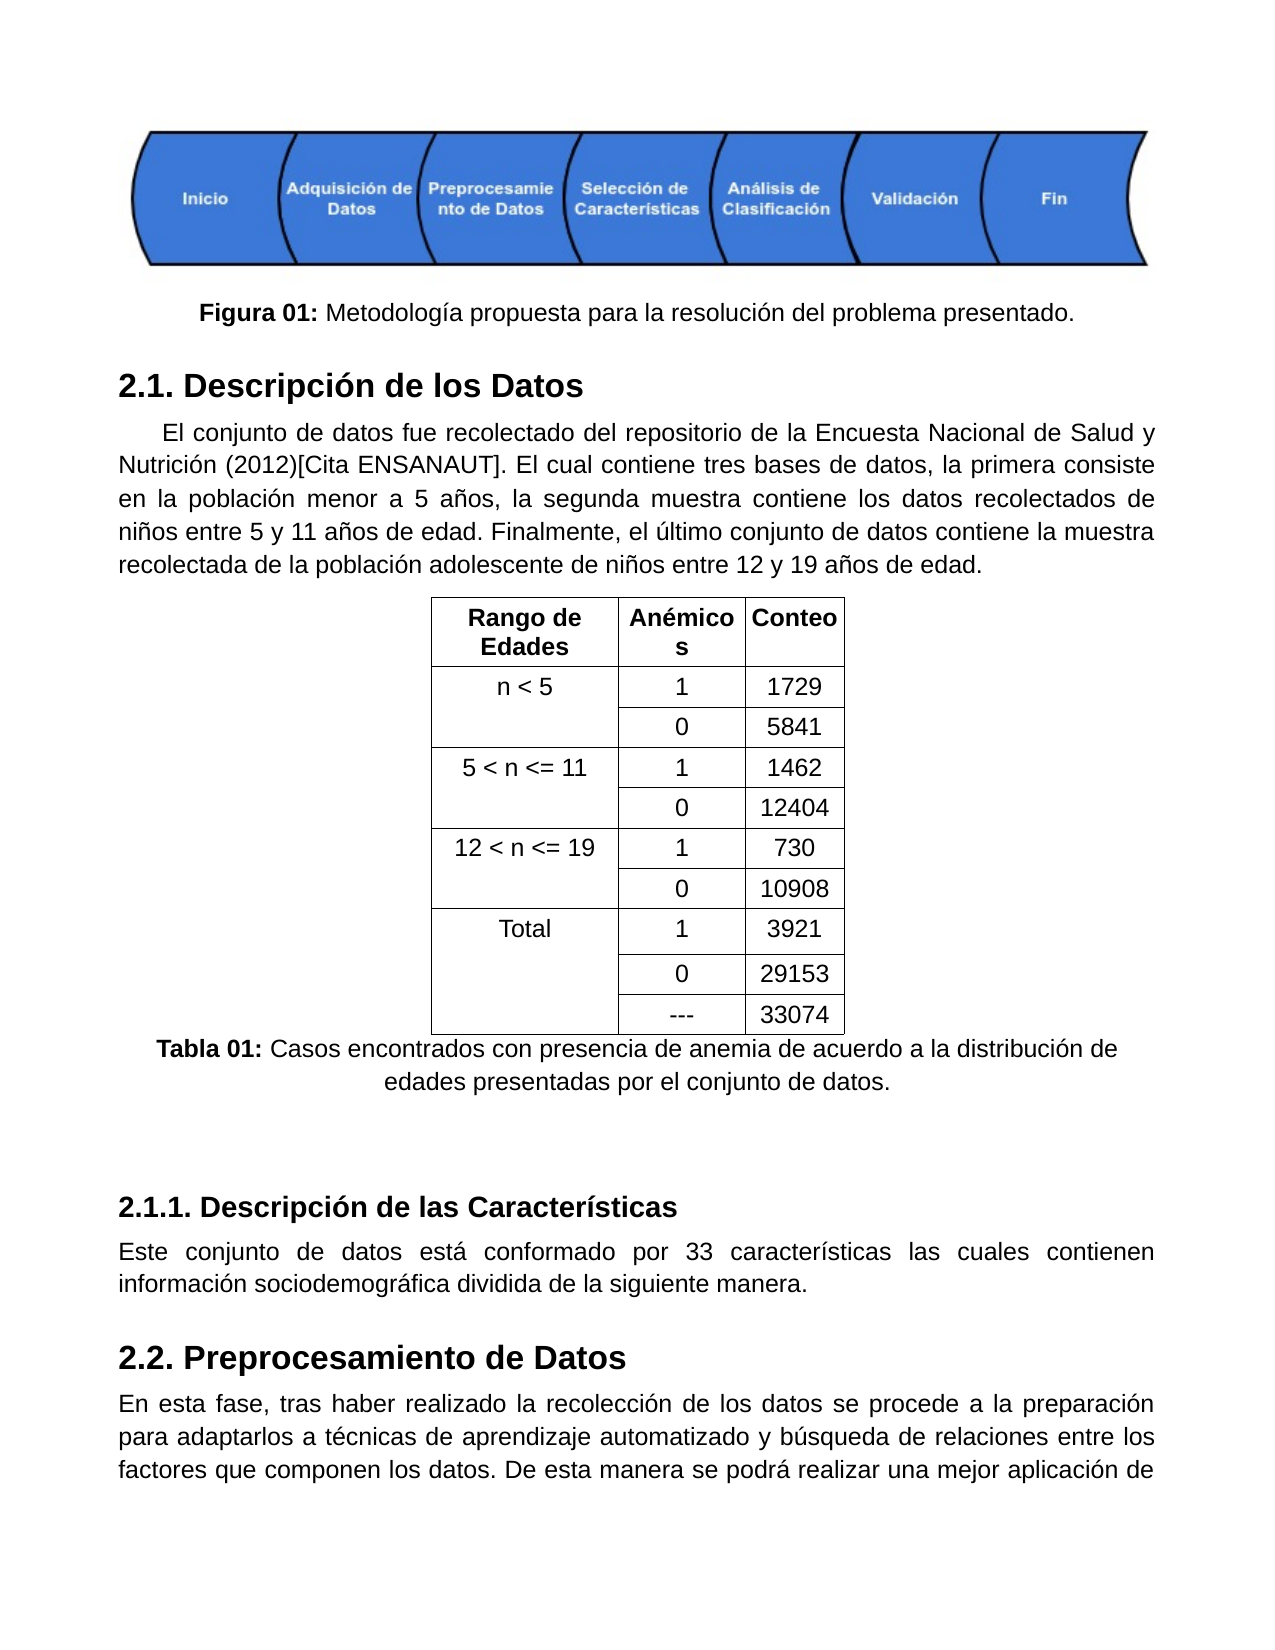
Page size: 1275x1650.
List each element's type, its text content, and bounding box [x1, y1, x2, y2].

table_cell 10908 [746, 869, 844, 908]
table_cell 12 < n <= 19 [432, 829, 618, 908]
table_cell 5 < n <= 11 [432, 748, 618, 827]
table_cell 730 [746, 829, 844, 868]
subtitle 2.1.1. Descripción de las Características [118, 1190, 1157, 1224]
text Este conjunto de datos está conformado por 33 características las cuales contienen información sociodemográfica dividida de la siguiente manera. [118, 1236, 1157, 1298]
text En esta fase, tras haber realizado la recolección de los datos se procede a la preparación para adaptarlos a técnicas de aprendizaje automatizado y búsqueda de relaciones entre los factores que componen los datos. De esta manera se podrá realizar una mejor aplicación de [118, 1389, 1157, 1484]
table_header Anémicos [619, 598, 745, 666]
text Tabla 01: Casos encontrados con presencia de anemia de acuerdo a la distribución de edades presentadas por el conjunto de datos. [118, 1034, 1157, 1096]
picture [118, 118, 1157, 294]
table_cell 0 [619, 788, 745, 827]
table_cell 0 [619, 955, 745, 994]
table_cell 1 [619, 909, 745, 953]
subtitle 2.1. Descripción de los Datos [118, 366, 1157, 405]
table_header Rango de Edades [432, 598, 618, 666]
subtitle 2.2. Preprocesamiento de Datos [118, 1338, 1157, 1377]
table_cell 1 [619, 829, 745, 868]
table_cell 0 [619, 708, 745, 747]
table_cell 5841 [746, 708, 844, 747]
table_cell 1 [619, 667, 745, 707]
table_header Conteo [746, 598, 844, 666]
table_cell --- [619, 995, 745, 1034]
table_cell Total [432, 909, 618, 1034]
table_cell n < 5 [432, 667, 618, 747]
table_cell 0 [619, 869, 745, 908]
table_cell 3921 [746, 909, 844, 953]
table_cell 1462 [746, 748, 844, 787]
table_cell 12404 [746, 788, 844, 827]
table_cell 1 [619, 748, 745, 787]
table_cell 33074 [746, 995, 844, 1034]
table_cell 1729 [746, 667, 844, 707]
text El conjunto de datos fue recolectado del repositorio de la Encuesta Nacional de Salud y Nutrición (2012)[Cita ENSANAUT]. El cual contiene tres bases de datos, la primera consiste en la población menor a 5 años, la segunda muestra contiene los datos recolectados de niños entre 5 y 11 años de edad. Finalmente, el último conjunto de datos contiene la muestra recolectada de la población adolescente de niños entre 12 y 19 años de edad. [118, 417, 1157, 578]
text Figura 01: Metodología propuesta para la resolución del problema presentado. [118, 294, 1157, 327]
table_cell 29153 [746, 955, 844, 994]
